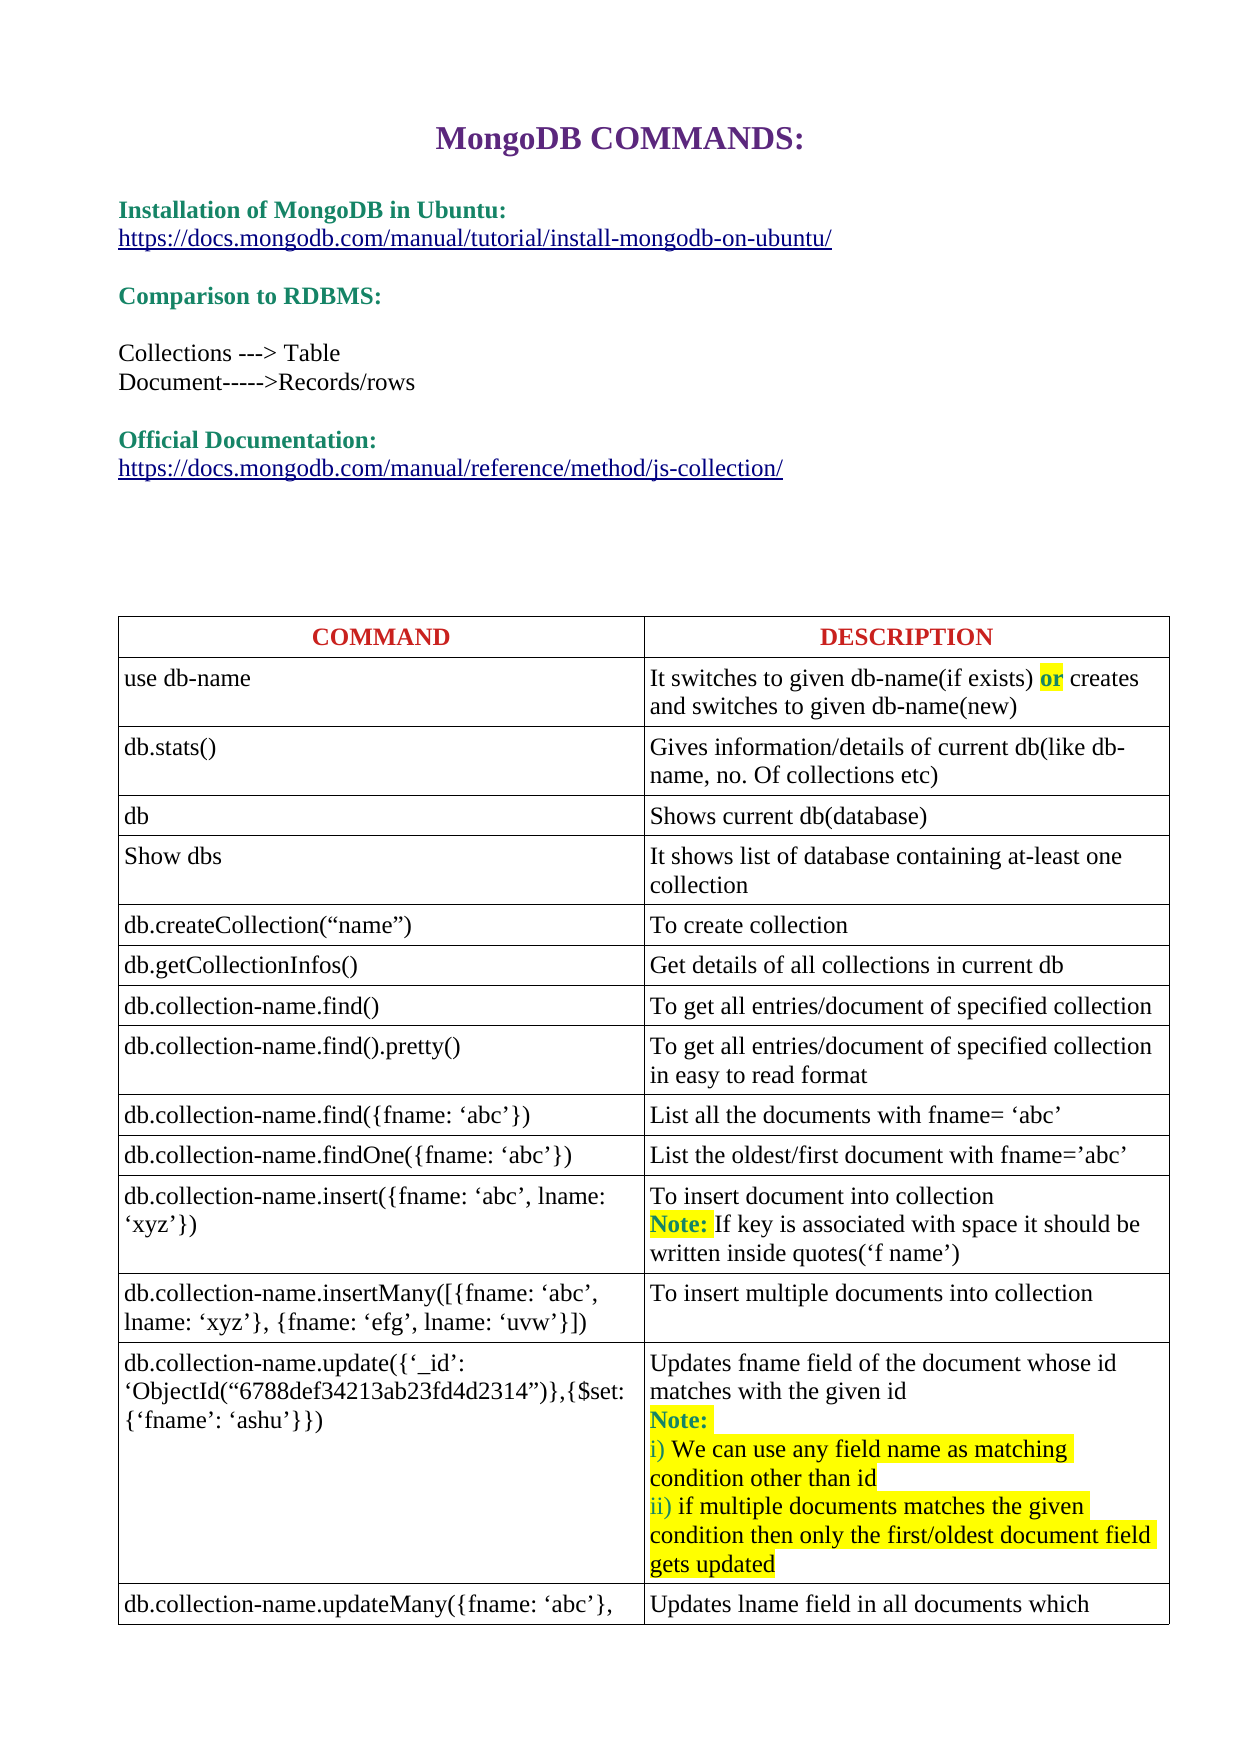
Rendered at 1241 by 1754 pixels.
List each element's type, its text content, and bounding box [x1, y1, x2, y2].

table_cell Updates lname field in all documents which [645, 1584, 1169, 1624]
table_cell It shows list of database containing at-least one collection [645, 836, 1169, 904]
table_header DESCRIPTION [645, 617, 1169, 657]
table_cell db [119, 796, 644, 835]
table_cell Get details of all collections in current db [645, 946, 1169, 985]
table_cell To insert multiple documents into collection [645, 1274, 1169, 1342]
table_cell db.collection-name.updateMany({fname: ‘abc’}, [119, 1584, 644, 1624]
table_cell db.collection-name.find() [119, 986, 644, 1025]
table_cell Gives information/details of current db(like db-name, no. Of collections etc) [645, 727, 1169, 795]
text Official Documentation: [118, 425, 1122, 453]
table_cell db.collection-name.find({fname: ‘abc’}) [119, 1095, 644, 1135]
table_cell To create collection [645, 905, 1169, 945]
table_cell Show dbs [119, 836, 644, 904]
text https://docs.mongodb.com/manual/tutorial/install-mongodb-on-ubuntu/ [118, 223, 1122, 252]
text Document----->Records/rows [118, 367, 1122, 396]
table_cell db.createCollection(“name”) [119, 905, 644, 945]
text https://docs.mongodb.com/manual/reference/method/js-collection/ [118, 453, 1122, 482]
table_cell db.collection-name.find().pretty() [119, 1026, 644, 1094]
table_cell db.collection-name.insert({fname: ‘abc’, lname: ‘xyz’}) [119, 1176, 644, 1273]
text Collections ---> Table [118, 338, 1122, 367]
text Comparison to RDBMS: [118, 281, 1122, 310]
table_cell db.collection-name.findOne({fname: ‘abc’}) [119, 1136, 644, 1175]
table_cell List all the documents with fname= ‘abc’ [645, 1095, 1169, 1135]
table_cell It switches to given db-name(if exists) or creates and switches to given db-name(new) [645, 658, 1169, 726]
table_cell To get all entries/document of specified collection in easy to read format [645, 1026, 1169, 1094]
text Installation of MongoDB in Ubuntu: [118, 195, 1122, 223]
table_cell db.getCollectionInfos() [119, 946, 644, 985]
text MongoDB COMMANDS: [118, 118, 1122, 156]
table_cell Updates fname field of the document whose id matches with the given id Note: i) We can use any field name as matching condition other than id ii) if multiple documents matches the given condition then only the first/oldest document field gets updated [645, 1343, 1169, 1583]
table_header COMMAND [119, 617, 644, 657]
table_cell use db-name [119, 658, 644, 726]
table_cell Shows current db(database) [645, 796, 1169, 835]
table_cell To get all entries/document of specified collection [645, 986, 1169, 1025]
table_cell db.collection-name.update({‘_id’: ‘ObjectId(“6788def34213ab23fd4d2314”)},{$set: {‘fname’: ‘ashu’}}) [119, 1343, 644, 1583]
table_cell db.stats() [119, 727, 644, 795]
table_cell db.collection-name.insertMany([{fname: ‘abc’, lname: ‘xyz’}, {fname: ‘efg’, lname: ‘uvw’}]) [119, 1274, 644, 1342]
table_cell To insert document into collection Note: If key is associated with space it should be written inside quotes(‘f name’) [645, 1176, 1169, 1273]
table_cell List the oldest/first document with fname=’abc’ [645, 1136, 1169, 1175]
